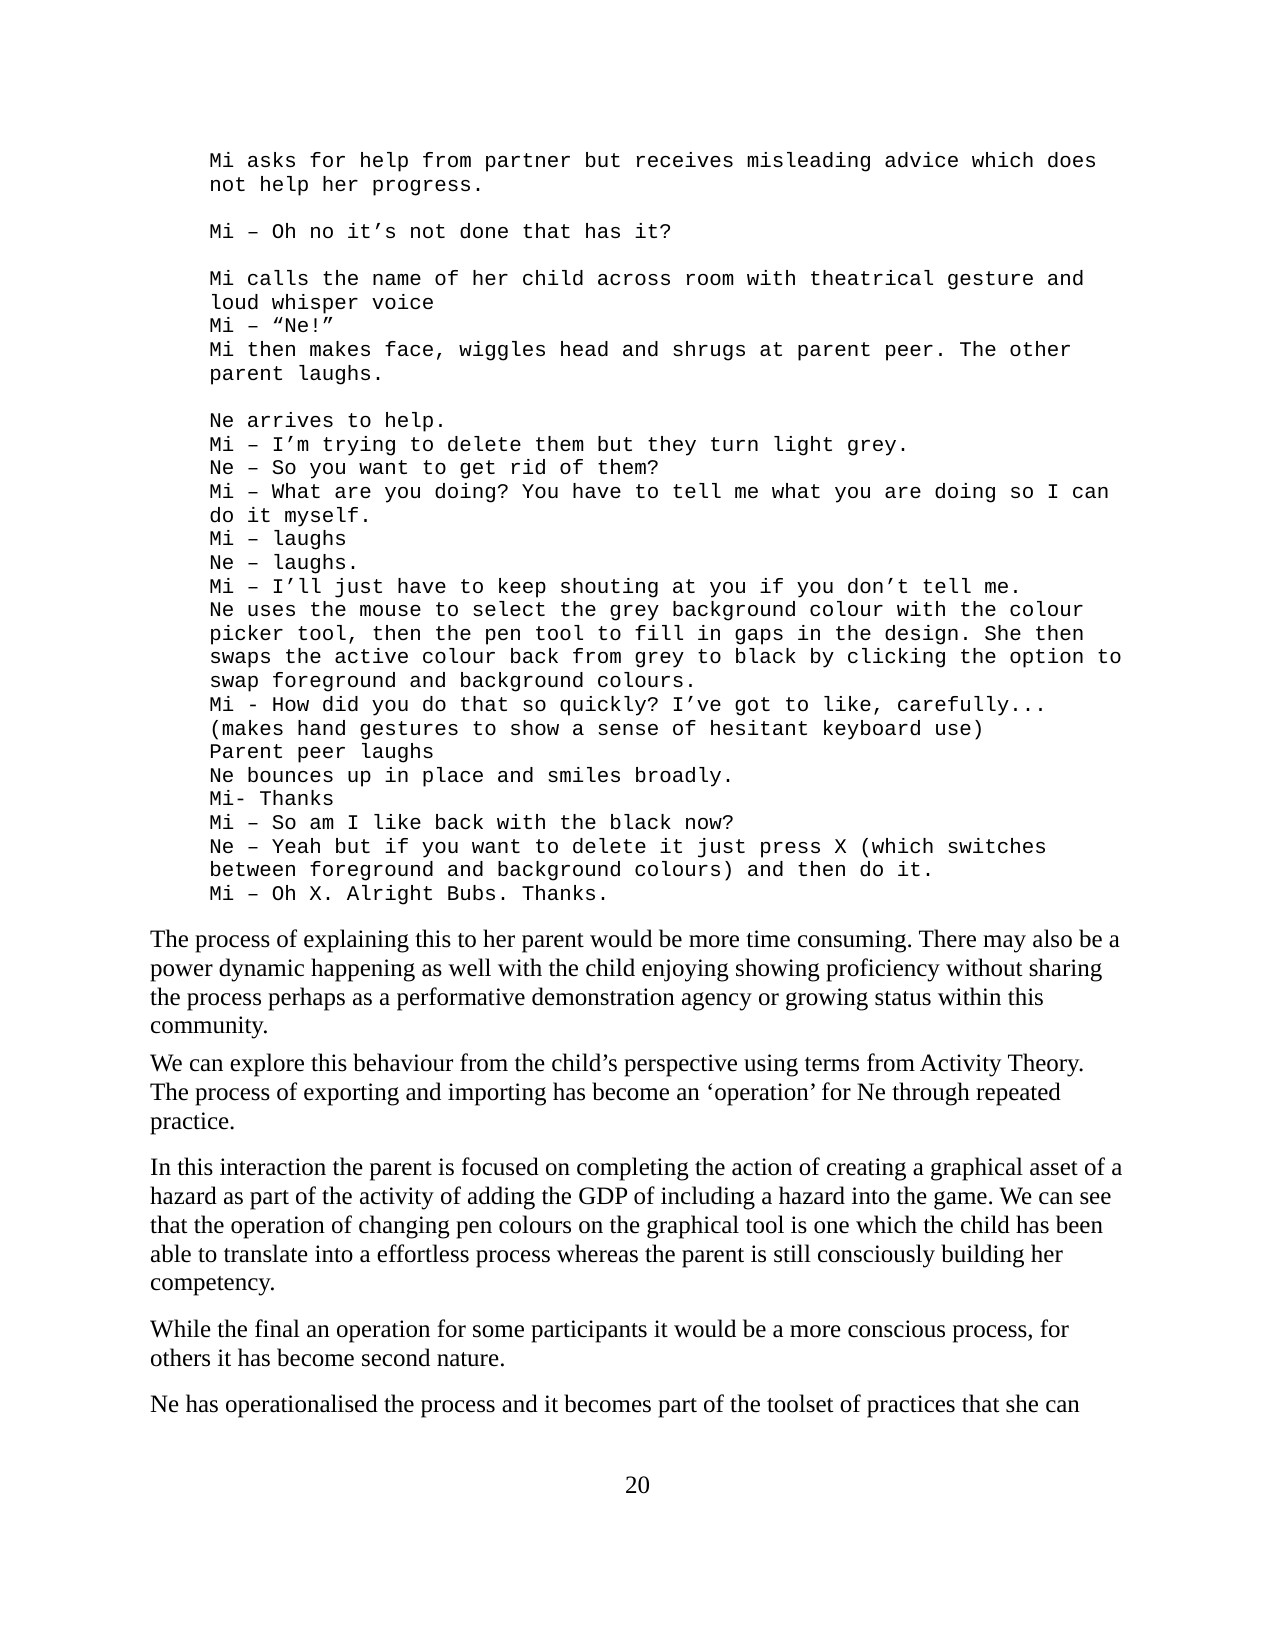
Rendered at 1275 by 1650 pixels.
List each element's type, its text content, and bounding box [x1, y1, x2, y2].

text Parent peer laughs [209, 741, 1125, 765]
text Ne uses the mouse to select the grey background colour with the colour picker tool, then the pen tool to fill in gaps in the design. She then swaps the active colour back from grey to black by clicking the option to swap foreground and background colours. [209, 599, 1125, 694]
text Ne bounces up in place and smiles broadly. [209, 765, 1125, 788]
text Mi then makes face, wiggles head and shrugs at parent peer. The other parent laughs. [209, 339, 1125, 386]
text Ne – Yeah but if you want to delete it just press X (which switches between foreground and background colours) and then do it. [209, 836, 1125, 883]
text Mi – So am I like back with the black now? [209, 812, 1125, 836]
text Mi – What are you doing? You have to tell me what you are doing so I can do it myself. [209, 481, 1125, 528]
text In this interaction the parent is focused on completing the action of creating a graphical asset of a hazard as part of the activity of adding the GDP of including a hazard into the game. We can see that the operation of changing pen colours on the graphical tool is one which the child has been able to translate into a effortless process whereas the parent is still consciously building her competency. [150, 1152, 1125, 1296]
text Mi – Oh X. Alright Bubs. Thanks. [209, 883, 1125, 907]
text Mi – I’ll just have to keep shouting at you if you don’t tell me. [209, 576, 1125, 599]
text Mi – Oh no it’s not done that has it? [209, 221, 1125, 244]
text Mi calls the name of her child across room with theatrical gesture and loud whisper voice [209, 268, 1125, 316]
text Mi – I’m trying to delete them but they turn light grey. [209, 434, 1125, 457]
text Ne arrives to help. [209, 410, 1125, 434]
text Mi asks for help from partner but receives misleading advice which does not help her progress. [209, 150, 1125, 197]
text Mi - How did you do that so quickly? I’ve got to like, carefully... (makes hand gestures to show a sense of hesitant keyboard use) [209, 694, 1125, 741]
text Ne – laughs. [209, 552, 1125, 576]
text We can explore this behaviour from the child’s perspective using terms from Activity Theory. The process of exporting and importing has become an ‘operation’ for Ne through repeated practice. [150, 1048, 1125, 1134]
text Ne has operationalised the process and it becomes part of the toolset of practices that she can [150, 1389, 1125, 1418]
text Mi – “Ne!” [209, 316, 1125, 339]
text Mi- Thanks [209, 788, 1125, 812]
text Mi – laughs [209, 528, 1125, 552]
text Ne – So you want to get rid of them? [209, 457, 1125, 481]
text The process of explaining this to her parent would be more time consuming. There may also be a power dynamic happening as well with the child enjoying showing proficiency without sharing the process perhaps as a performative demonstration agency or growing status within this community. [150, 924, 1125, 1039]
text While the final an operation for some participants it would be a more conscious process, for others it has become second nature. [150, 1314, 1125, 1372]
